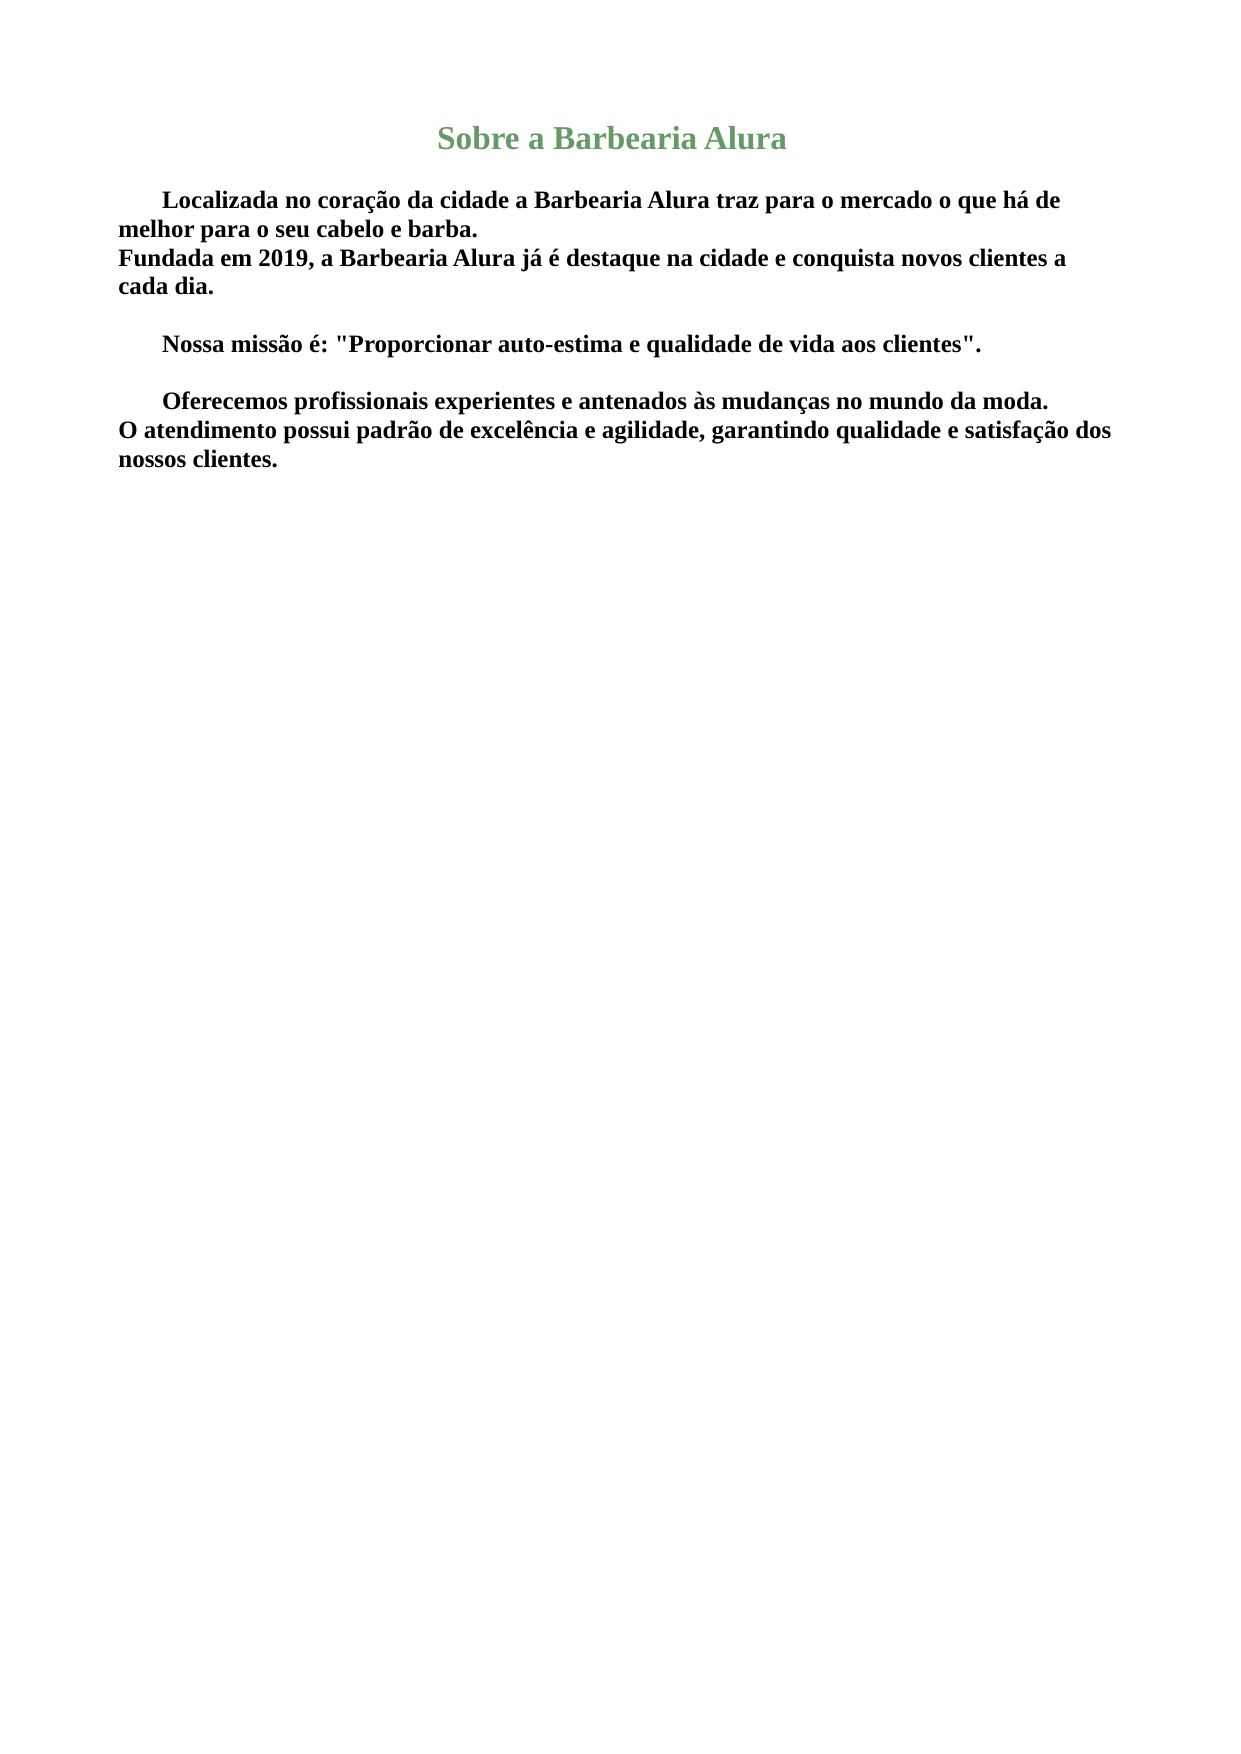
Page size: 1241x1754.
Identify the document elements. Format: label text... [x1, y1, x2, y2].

text Sobre a Barbearia Alura [118, 118, 1122, 156]
text Localizada no coração da cidade a Barbearia Alura traz para o mercado o que há de melhor para o seu cabelo e barba. [118, 185, 1122, 243]
text Fundada em 2019, a Barbearia Alura já é destaque na cidade e conquista novos clientes a cada dia. [118, 243, 1122, 300]
text Nossa missão é: "Proporcionar auto-estima e qualidade de vida aos clientes". [118, 329, 1122, 358]
text O atendimento possui padrão de excelência e agilidade, garantindo qualidade e satisfação dos nossos clientes. [118, 415, 1122, 473]
text Oferecemos profissionais experientes e antenados às mudanças no mundo da moda. [118, 386, 1122, 415]
